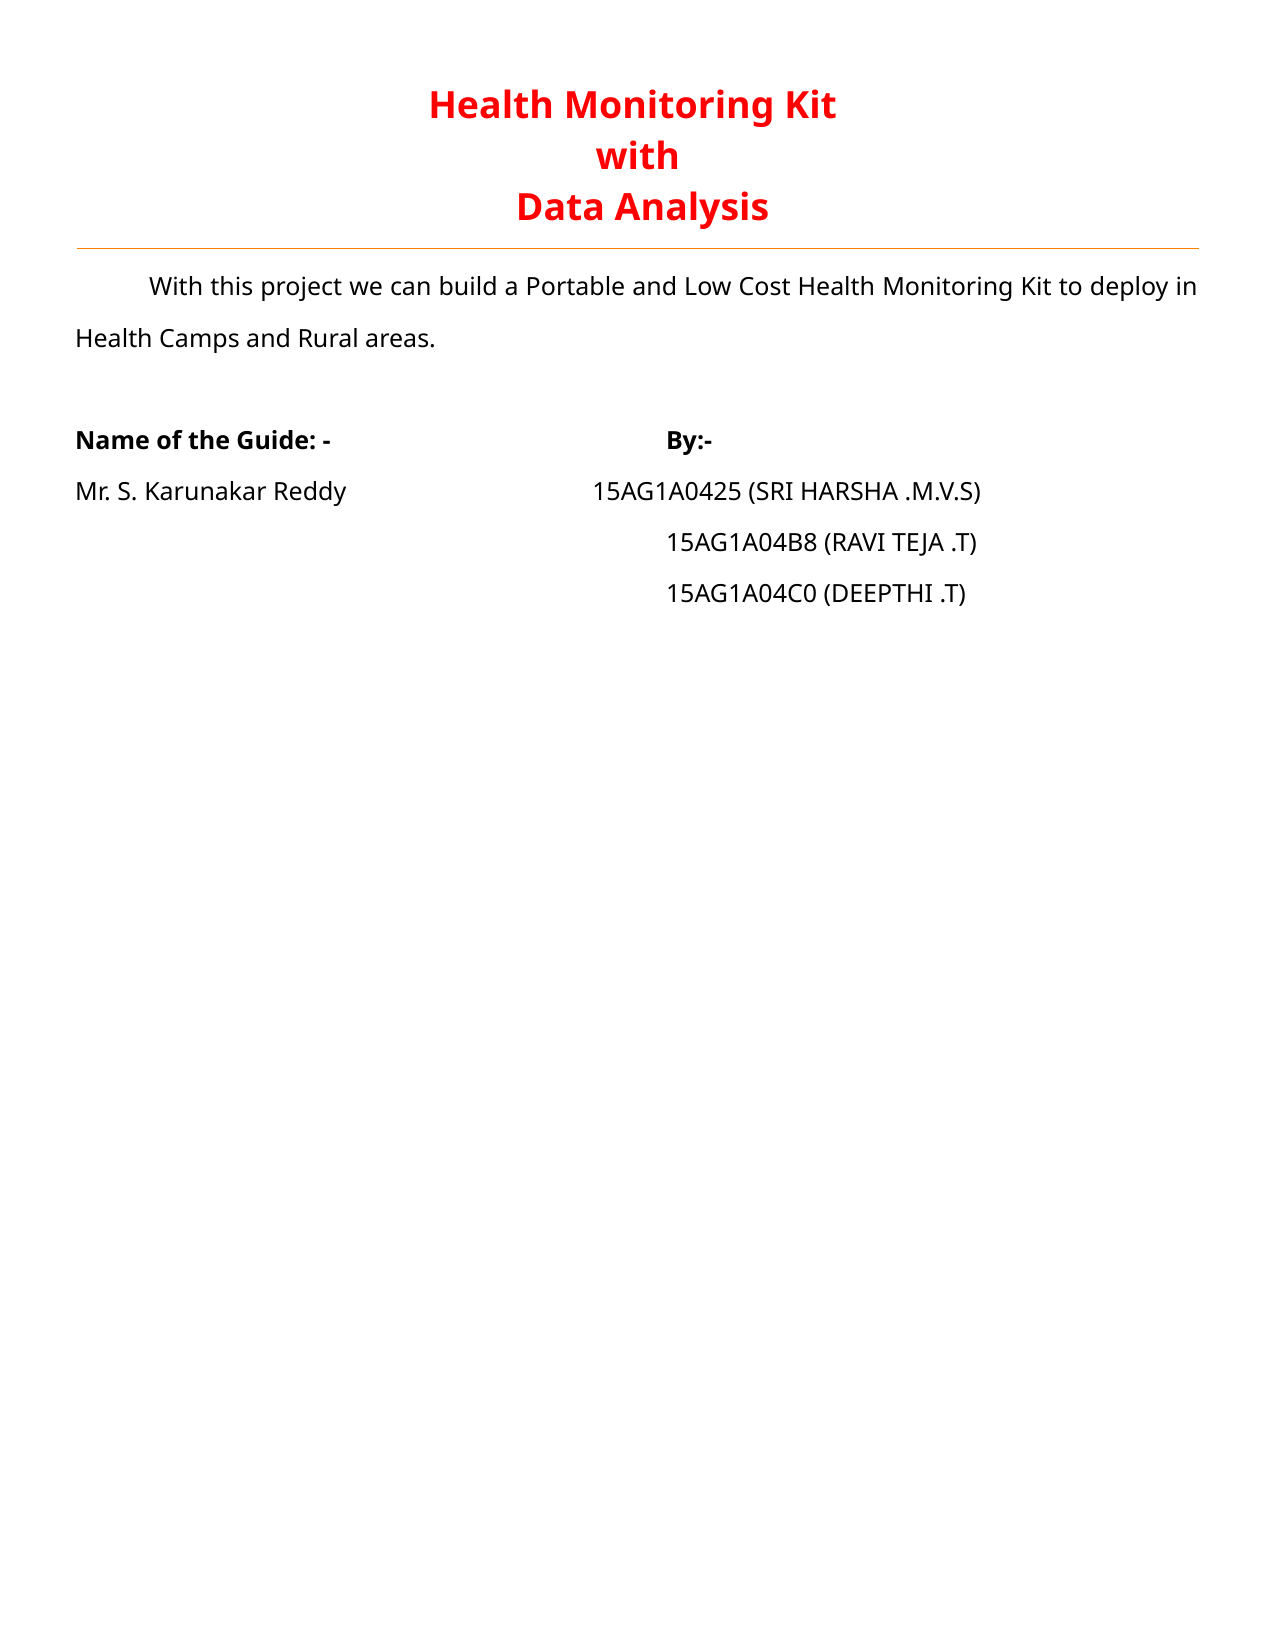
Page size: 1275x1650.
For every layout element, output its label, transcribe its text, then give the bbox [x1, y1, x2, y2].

text With this project we can build a Portable and Low Cost Health Monitoring Kit to deploy in Health Camps and Rural areas. [75, 264, 1200, 355]
text 15AG1A04B8 (RAVI TEJA .T) [75, 525, 1200, 559]
text Name of the Guide: - By:- [75, 423, 1200, 457]
text Mr. S. Karunakar Reddy 15AG1A0425 (SRI HARSHA .M.V.S) [75, 474, 1200, 508]
text 15AG1A04C0 (DEEPTHI .T) [75, 576, 1200, 610]
